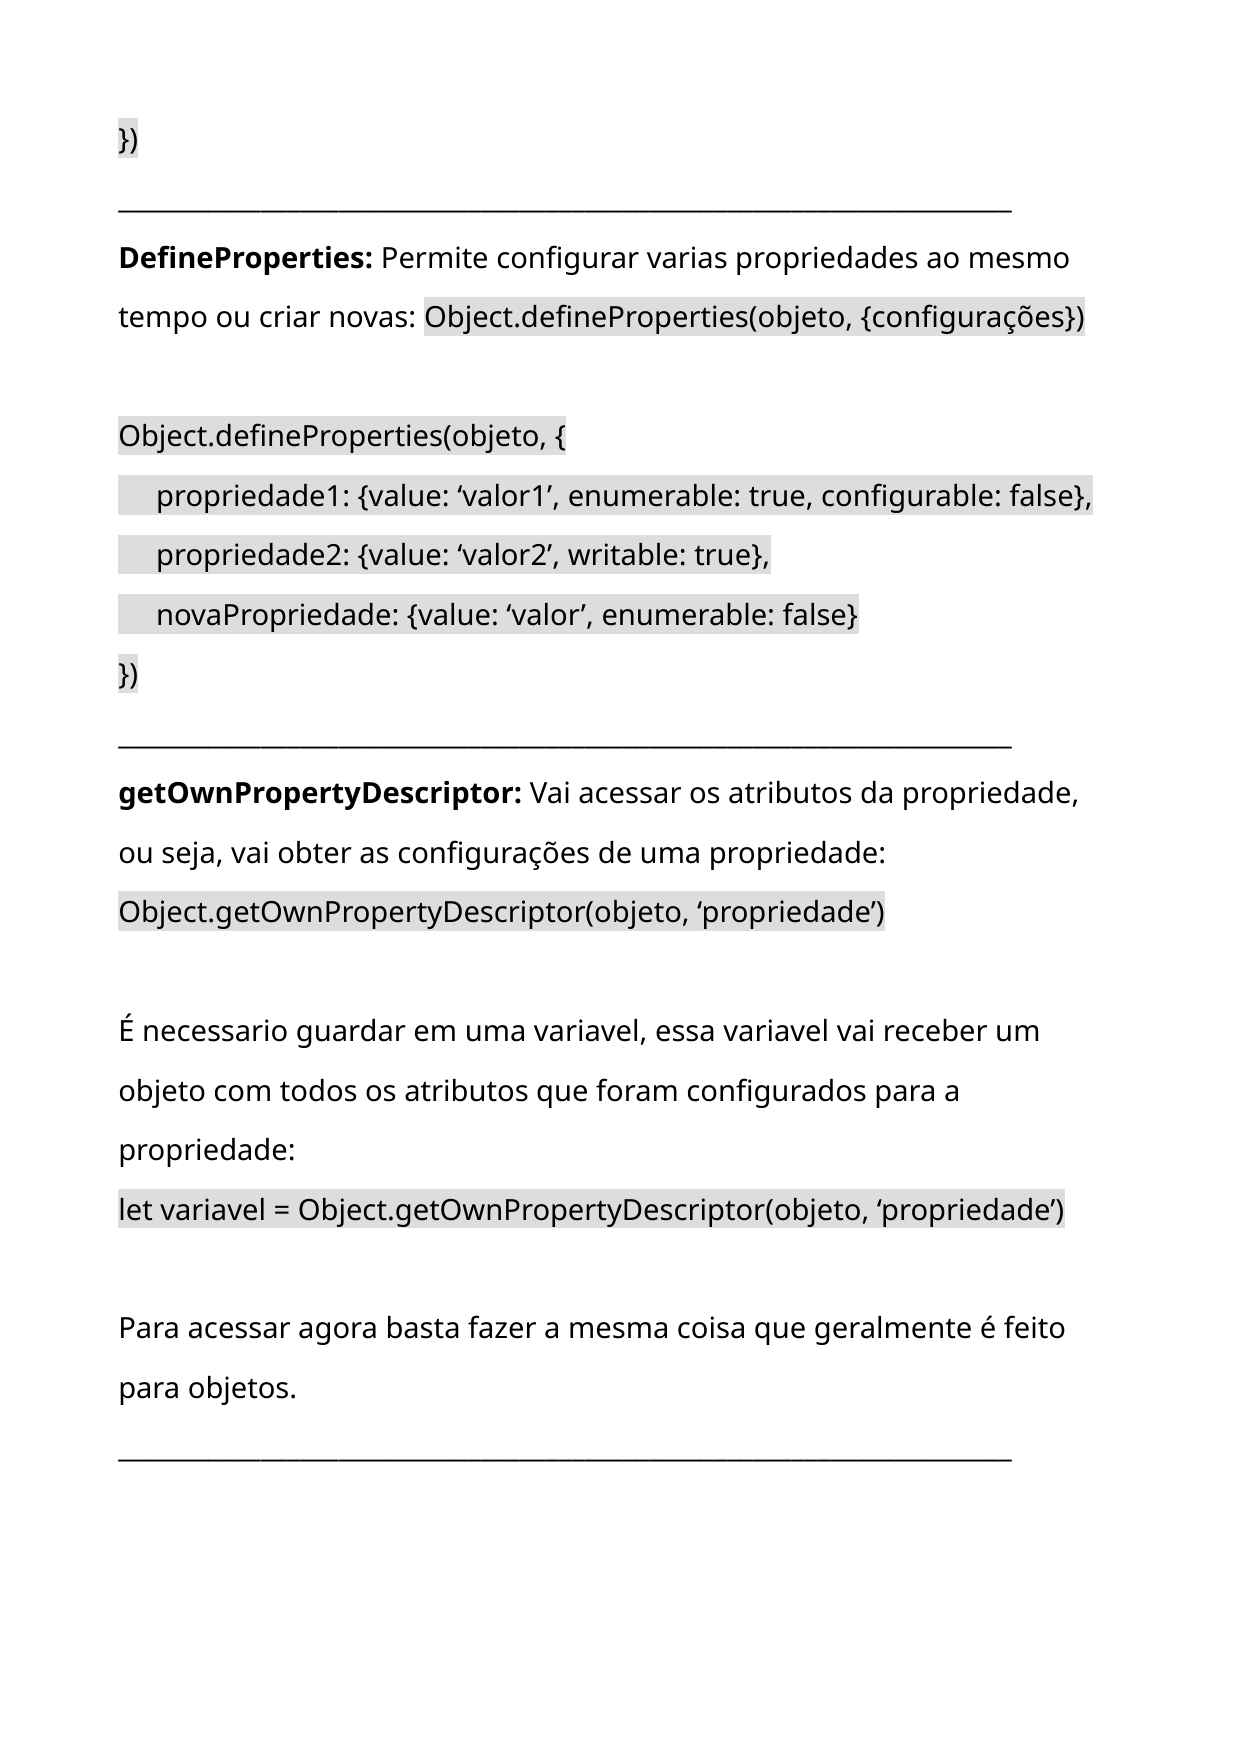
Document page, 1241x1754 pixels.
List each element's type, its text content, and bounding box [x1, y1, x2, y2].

text propriedade2: {value: ‘valor2’, writable: true}, [118, 534, 1122, 574]
text propriedade1: {value: ‘valor1’, enumerable: true, configurable: false}, [118, 475, 1122, 515]
text novaPropriedade: {value: ‘valor’, enumerable: false} [118, 594, 1122, 634]
text É necessario guardar em uma variavel, essa variavel vai receber um objeto com todos os atributos que foram configurados para a propriedade: [118, 1010, 1122, 1169]
text Object.getOwnPropertyDescriptor(objeto, ‘propriedade’) [118, 891, 1122, 931]
text Para acessar agora basta fazer a mesma coisa que geralmente é feito para objetos. [118, 1308, 1122, 1407]
text getOwnPropertyDescriptor: Vai acessar os atributos da propriedade, ou seja, vai obter as configurações de uma propriedade: [118, 772, 1122, 872]
text _____________________________________________________________________ [118, 713, 1122, 753]
text _____________________________________________________________________ [118, 1427, 1122, 1466]
text let variavel = Object.getOwnPropertyDescriptor(objeto, ‘propriedade’) [118, 1189, 1122, 1228]
text }) [118, 118, 1122, 158]
text DefineProperties: Permite configurar varias propriedades ao mesmo tempo ou criar novas: Object.defineProperties(objeto, {configurações}) [118, 237, 1122, 336]
text _____________________________________________________________________ [118, 178, 1122, 217]
text }) [118, 653, 1122, 693]
text Object.defineProperties(objeto, { [118, 416, 1122, 455]
